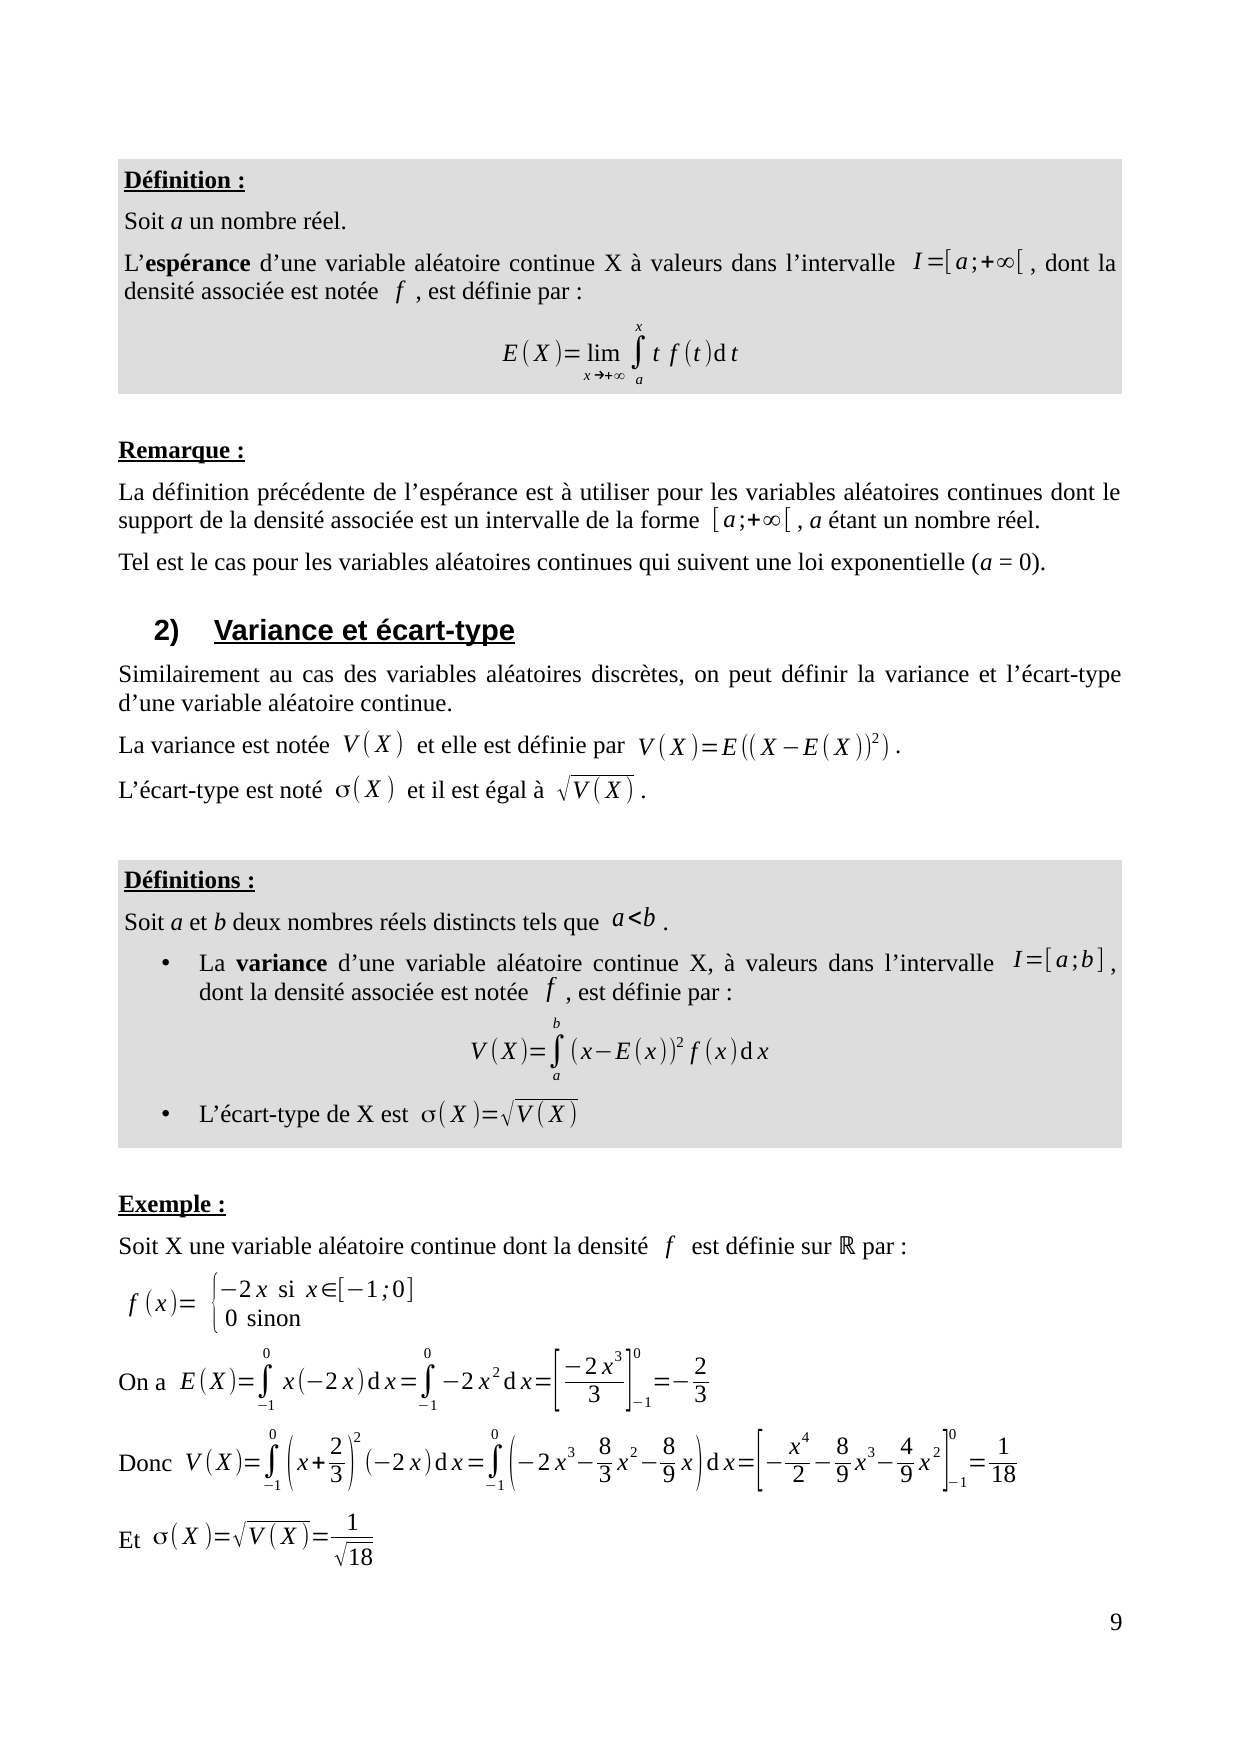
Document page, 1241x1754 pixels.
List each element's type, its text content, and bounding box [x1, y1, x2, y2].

text Tel est le cas pour les variables aléatoires continues qui suivent une loi exponentielle (a = 0). [118, 547, 1122, 575]
text Et [118, 1509, 1122, 1570]
table_header Définition : Soit a un nombre réel. L’espérance d’une variable aléatoire continue X à valeurs dans l’intervalle , dont la densité associée est notée , est définie par : [118, 159, 1122, 394]
text L’écart-type est noté et il est égal à . [118, 773, 1122, 806]
text Remarque : [118, 435, 1122, 464]
subtitle Variance et écart-type [153, 613, 1122, 646]
table_header Définitions : Soit a et b deux nombres réels distincts tels que . La variance d’une variable aléatoire continue X, à valeurs dans l’intervalle , dont la densité associée est notée , est définie par : L’écart-type de X est [118, 860, 1122, 1148]
text Similairement au cas des variables aléatoires discrètes, on peut définir la variance et l’écart-type d’une variable aléatoire continue. [118, 659, 1122, 716]
text Exemple : [118, 1189, 1122, 1218]
text On a [118, 1348, 1122, 1416]
text La définition précédente de l’espérance est à utiliser pour les variables aléatoires continues dont le support de la densité associée est un intervalle de la forme , a étant un nombre réel. [118, 477, 1122, 534]
text Soit X une variable aléatoire continue dont la densité est définie sur ℝ par : [118, 1231, 1122, 1259]
text Donc [118, 1428, 1122, 1496]
text La variance est notée et elle est définie par . [118, 729, 1122, 761]
